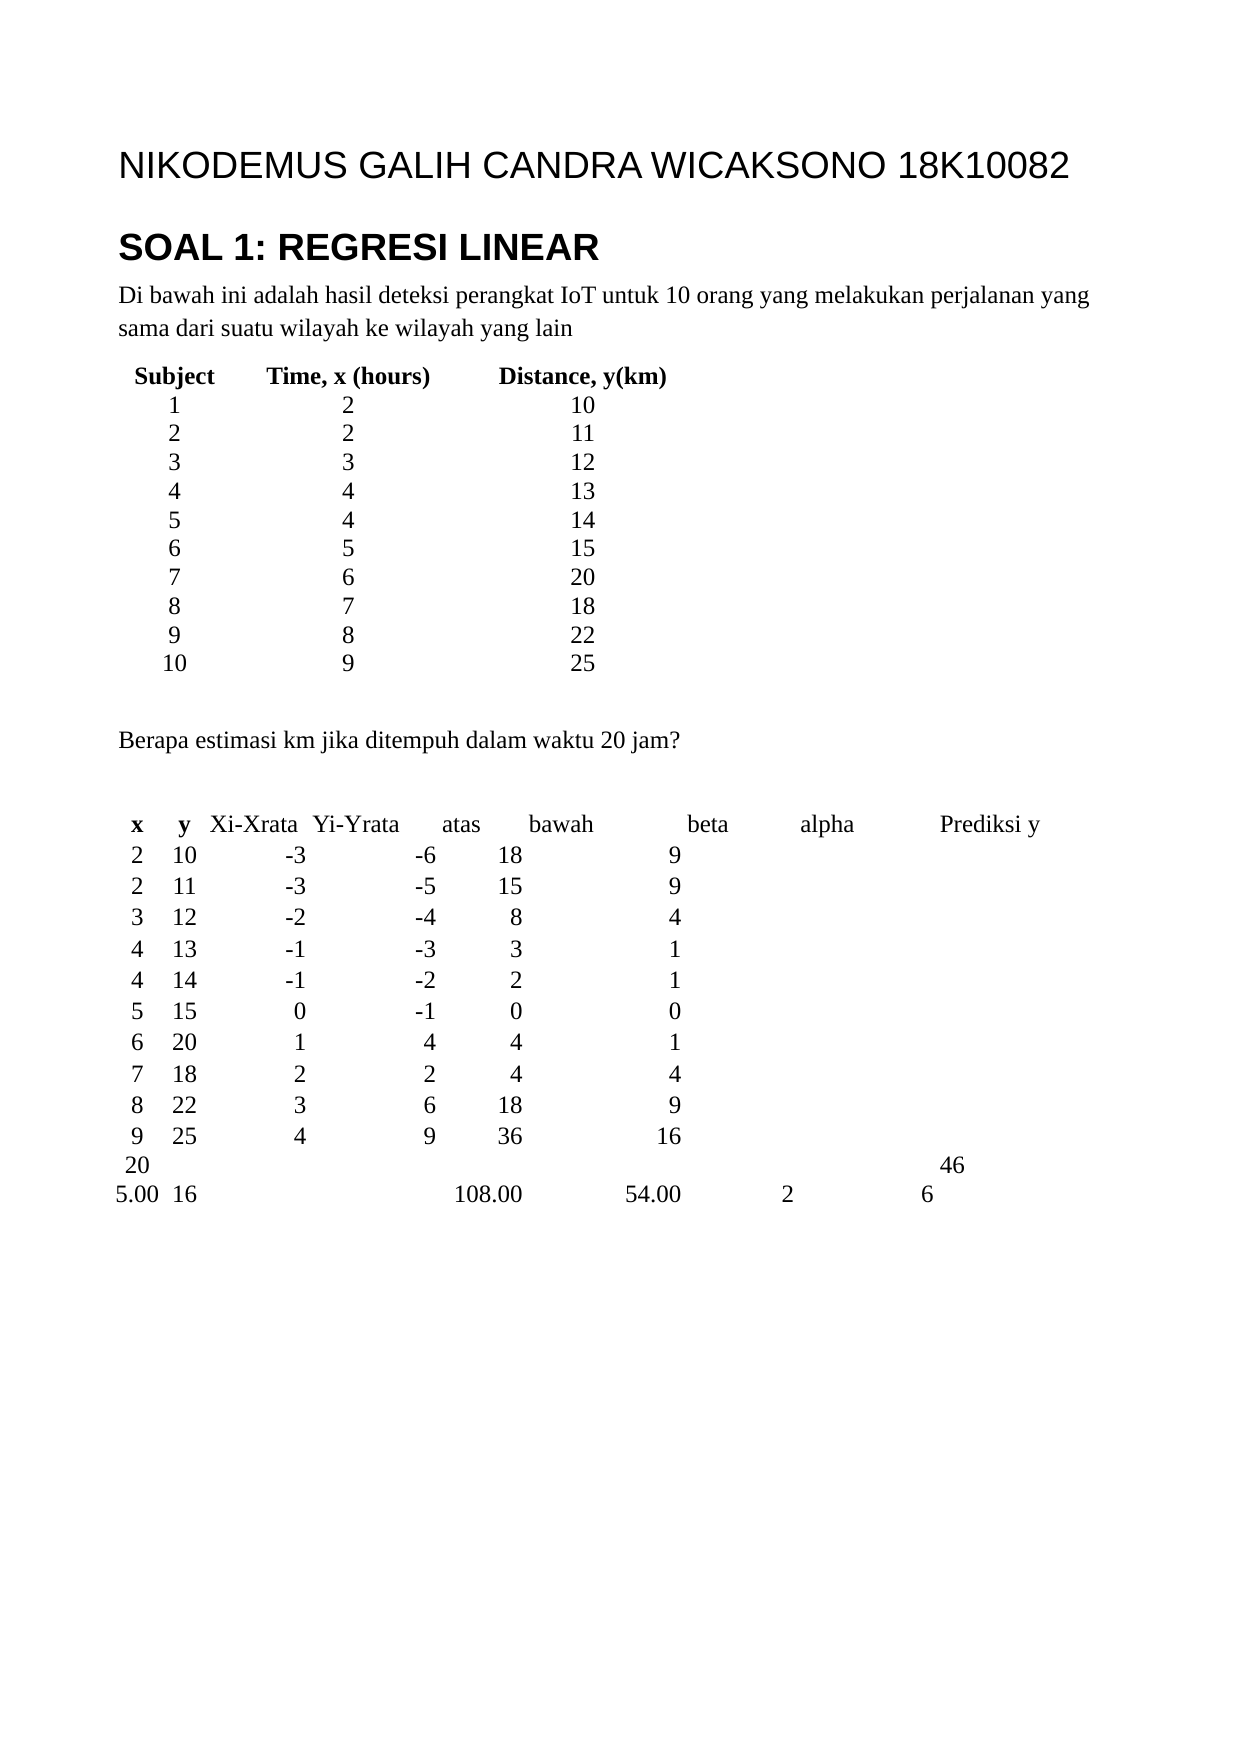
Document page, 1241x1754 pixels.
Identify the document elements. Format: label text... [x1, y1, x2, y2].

table_cell [797, 1150, 936, 1179]
table_cell 1 [118, 390, 231, 418]
table_cell 2 [112, 869, 162, 900]
table_cell 5.00 [112, 1179, 162, 1207]
table_cell [206, 1150, 309, 1179]
table_cell 0 [206, 994, 309, 1025]
table_cell 4 [231, 505, 465, 533]
subtitle NIKODEMUS GALIH CANDRA WICAKSONO 18K10082 [118, 143, 1122, 187]
table_cell 4 [439, 1056, 525, 1087]
table_cell 15 [465, 534, 700, 562]
table_cell [936, 1025, 1059, 1056]
table_cell [797, 900, 936, 931]
subtitle SOAL 1: REGRESI LINEAR [118, 224, 1122, 268]
table_cell -2 [206, 900, 309, 931]
table_cell 6 [112, 1025, 162, 1056]
table_cell [936, 1179, 1059, 1207]
table_header x [112, 773, 162, 837]
table_header y [162, 773, 206, 837]
table_cell 10 [465, 390, 700, 418]
table_cell [684, 1088, 797, 1119]
table_cell 3 [439, 931, 525, 962]
table_cell -3 [206, 838, 309, 869]
table_cell [439, 1150, 525, 1179]
table_cell 1 [525, 931, 684, 962]
table_cell 108.00 [439, 1179, 525, 1207]
table_cell 4 [525, 1056, 684, 1087]
table_cell 10 [162, 838, 206, 869]
table_cell 2 [439, 963, 525, 994]
table_cell [797, 963, 936, 994]
table_cell [309, 1150, 439, 1179]
table_header bawah [525, 773, 684, 837]
table_cell 4 [118, 476, 231, 505]
table_cell -3 [309, 931, 439, 962]
table_cell [797, 869, 936, 900]
table_cell 13 [162, 931, 206, 962]
table_cell [797, 1088, 936, 1119]
table_cell 2 [309, 1056, 439, 1087]
table_cell 5 [112, 994, 162, 1025]
table_cell 3 [231, 447, 465, 476]
table_header Distance, y(km) [465, 361, 700, 390]
table_cell 8 [112, 1088, 162, 1119]
table_cell 18 [162, 1056, 206, 1087]
table_cell 3 [206, 1088, 309, 1119]
table_cell [797, 1025, 936, 1056]
table_header alpha [797, 773, 936, 837]
table_cell 13 [465, 476, 700, 505]
table_cell 4 [112, 931, 162, 962]
table_cell -4 [309, 900, 439, 931]
table_cell -1 [309, 994, 439, 1025]
table_cell [797, 1056, 936, 1087]
table_cell 4 [439, 1025, 525, 1056]
table_cell 20 [112, 1150, 162, 1179]
table_cell 0 [439, 994, 525, 1025]
table_cell 1 [206, 1025, 309, 1056]
table_cell 9 [118, 620, 231, 648]
table_cell 14 [162, 963, 206, 994]
table_cell [684, 1150, 797, 1179]
table_header Subject [118, 361, 231, 390]
table_header Xi-Xrata [206, 773, 309, 837]
table_cell [936, 838, 1059, 869]
table_cell [797, 838, 936, 869]
table_cell -5 [309, 869, 439, 900]
table_cell [936, 1056, 1059, 1087]
table_cell [684, 994, 797, 1025]
table_cell [684, 1056, 797, 1087]
table_cell 8 [439, 900, 525, 931]
table_cell [936, 869, 1059, 900]
table_cell 9 [525, 1088, 684, 1119]
table_cell 20 [162, 1025, 206, 1056]
table_cell [684, 869, 797, 900]
table_cell 7 [112, 1056, 162, 1087]
table_cell 6 [309, 1088, 439, 1119]
table_cell -2 [309, 963, 439, 994]
table_cell 46 [936, 1150, 1059, 1179]
table_cell 2 [206, 1056, 309, 1087]
table_cell [936, 963, 1059, 994]
table_cell 1 [525, 963, 684, 994]
table_cell 4 [112, 963, 162, 994]
table_cell 2 [118, 419, 231, 447]
table_cell [206, 1179, 309, 1207]
table_cell 7 [231, 591, 465, 620]
table_cell 14 [465, 505, 700, 533]
table_cell 8 [118, 591, 231, 620]
table_cell 6 [118, 534, 231, 562]
table_cell [936, 900, 1059, 931]
text Berapa estimasi km jika ditempuh dalam waktu 20 jam? [118, 725, 1122, 754]
table_cell 12 [465, 447, 700, 476]
table_header Time, x (hours) [231, 361, 465, 390]
table_cell 9 [231, 649, 465, 677]
table_cell 5 [231, 534, 465, 562]
table_cell 12 [162, 900, 206, 931]
table_cell [797, 931, 936, 962]
table_cell 18 [465, 591, 700, 620]
table_cell 2 [112, 838, 162, 869]
table_cell [684, 1119, 797, 1150]
table_cell [309, 1179, 439, 1207]
table_cell 2 [231, 390, 465, 418]
table_cell [684, 931, 797, 962]
table_cell [797, 1119, 936, 1150]
table_cell 16 [525, 1119, 684, 1150]
table_cell 11 [465, 419, 700, 447]
table_header Yi-Yrata [309, 773, 439, 837]
table_cell [684, 900, 797, 931]
table_cell -3 [206, 869, 309, 900]
table_cell 4 [525, 900, 684, 931]
table_cell 18 [439, 838, 525, 869]
table_cell [525, 1150, 684, 1179]
table_cell 6 [231, 562, 465, 591]
table_cell 4 [309, 1025, 439, 1056]
table_cell 3 [112, 900, 162, 931]
table_cell -1 [206, 963, 309, 994]
table_cell 9 [309, 1119, 439, 1150]
table_header beta [684, 773, 797, 837]
table_cell 4 [231, 476, 465, 505]
table_cell 6 [797, 1179, 936, 1207]
table_cell 2 [684, 1179, 797, 1207]
table_cell [684, 1025, 797, 1056]
table_cell 9 [112, 1119, 162, 1150]
table_cell 11 [162, 869, 206, 900]
table_cell [684, 838, 797, 869]
table_cell [797, 994, 936, 1025]
table_cell 18 [439, 1088, 525, 1119]
table_cell 9 [525, 869, 684, 900]
table_cell 1 [525, 1025, 684, 1056]
table_cell 54.00 [525, 1179, 684, 1207]
table_cell 25 [162, 1119, 206, 1150]
table_cell 5 [118, 505, 231, 533]
table_cell 7 [118, 562, 231, 591]
table_cell 15 [162, 994, 206, 1025]
table_cell 25 [465, 649, 700, 677]
table_cell 20 [465, 562, 700, 591]
table_cell 15 [439, 869, 525, 900]
table_cell 10 [118, 649, 231, 677]
table_cell 0 [525, 994, 684, 1025]
table_cell 36 [439, 1119, 525, 1150]
table_cell 9 [525, 838, 684, 869]
table_cell -1 [206, 931, 309, 962]
table_cell 22 [465, 620, 700, 648]
table_cell 22 [162, 1088, 206, 1119]
table_header Prediksi y [936, 773, 1059, 837]
table_cell [936, 1088, 1059, 1119]
table_cell [936, 1119, 1059, 1150]
table_cell 2 [231, 419, 465, 447]
table_cell -6 [309, 838, 439, 869]
table_header atas [439, 773, 525, 837]
table_cell [162, 1150, 206, 1179]
text Di bawah ini adalah hasil deteksi perangkat IoT untuk 10 orang yang melakukan perjalanan yang sama dari suatu wilayah ke wilayah yang lain [118, 280, 1122, 342]
table_cell [684, 963, 797, 994]
table_cell 8 [231, 620, 465, 648]
table_cell 4 [206, 1119, 309, 1150]
table_cell [936, 994, 1059, 1025]
table_cell [936, 931, 1059, 962]
table_cell 3 [118, 447, 231, 476]
table_cell 16 [162, 1179, 206, 1207]
